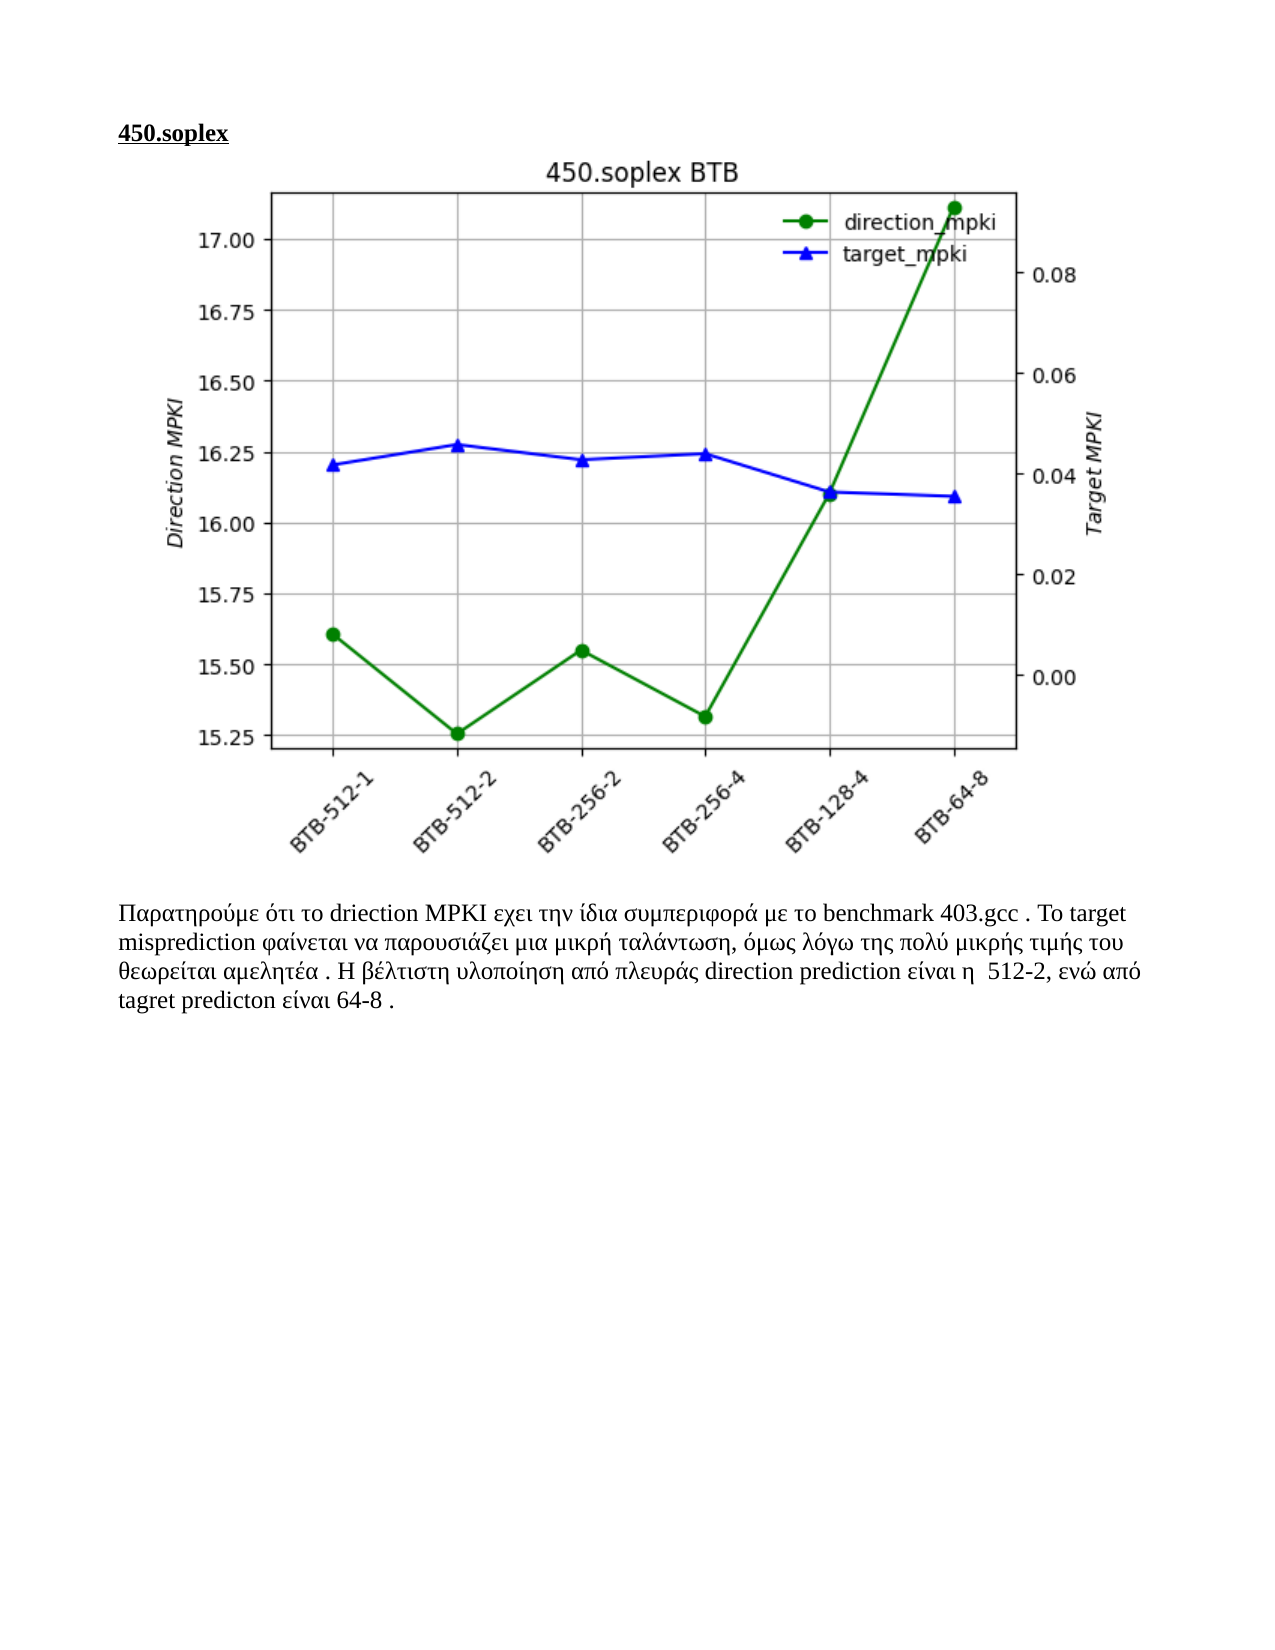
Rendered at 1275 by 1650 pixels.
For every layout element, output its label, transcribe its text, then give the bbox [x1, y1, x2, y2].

text Παρατηρούμε ότι το driection MPKI εχει την ίδια συμπεριφορά με το benchmark 403.gcc . Το target misprediction φαίνεται να παρουσιάζει μια μικρή ταλάντωση, όμως λόγω της πολύ μικρής τιμής του θεωρείται αμελητέα . Η βέλτιστη υλοποίηση από πλευράς direction prediction είναι η 512-2, ενώ από tagret predicton είναι 64-8 . [118, 898, 1157, 1013]
text 450.soplex [118, 118, 1157, 147]
picture [151, 146, 1124, 870]
